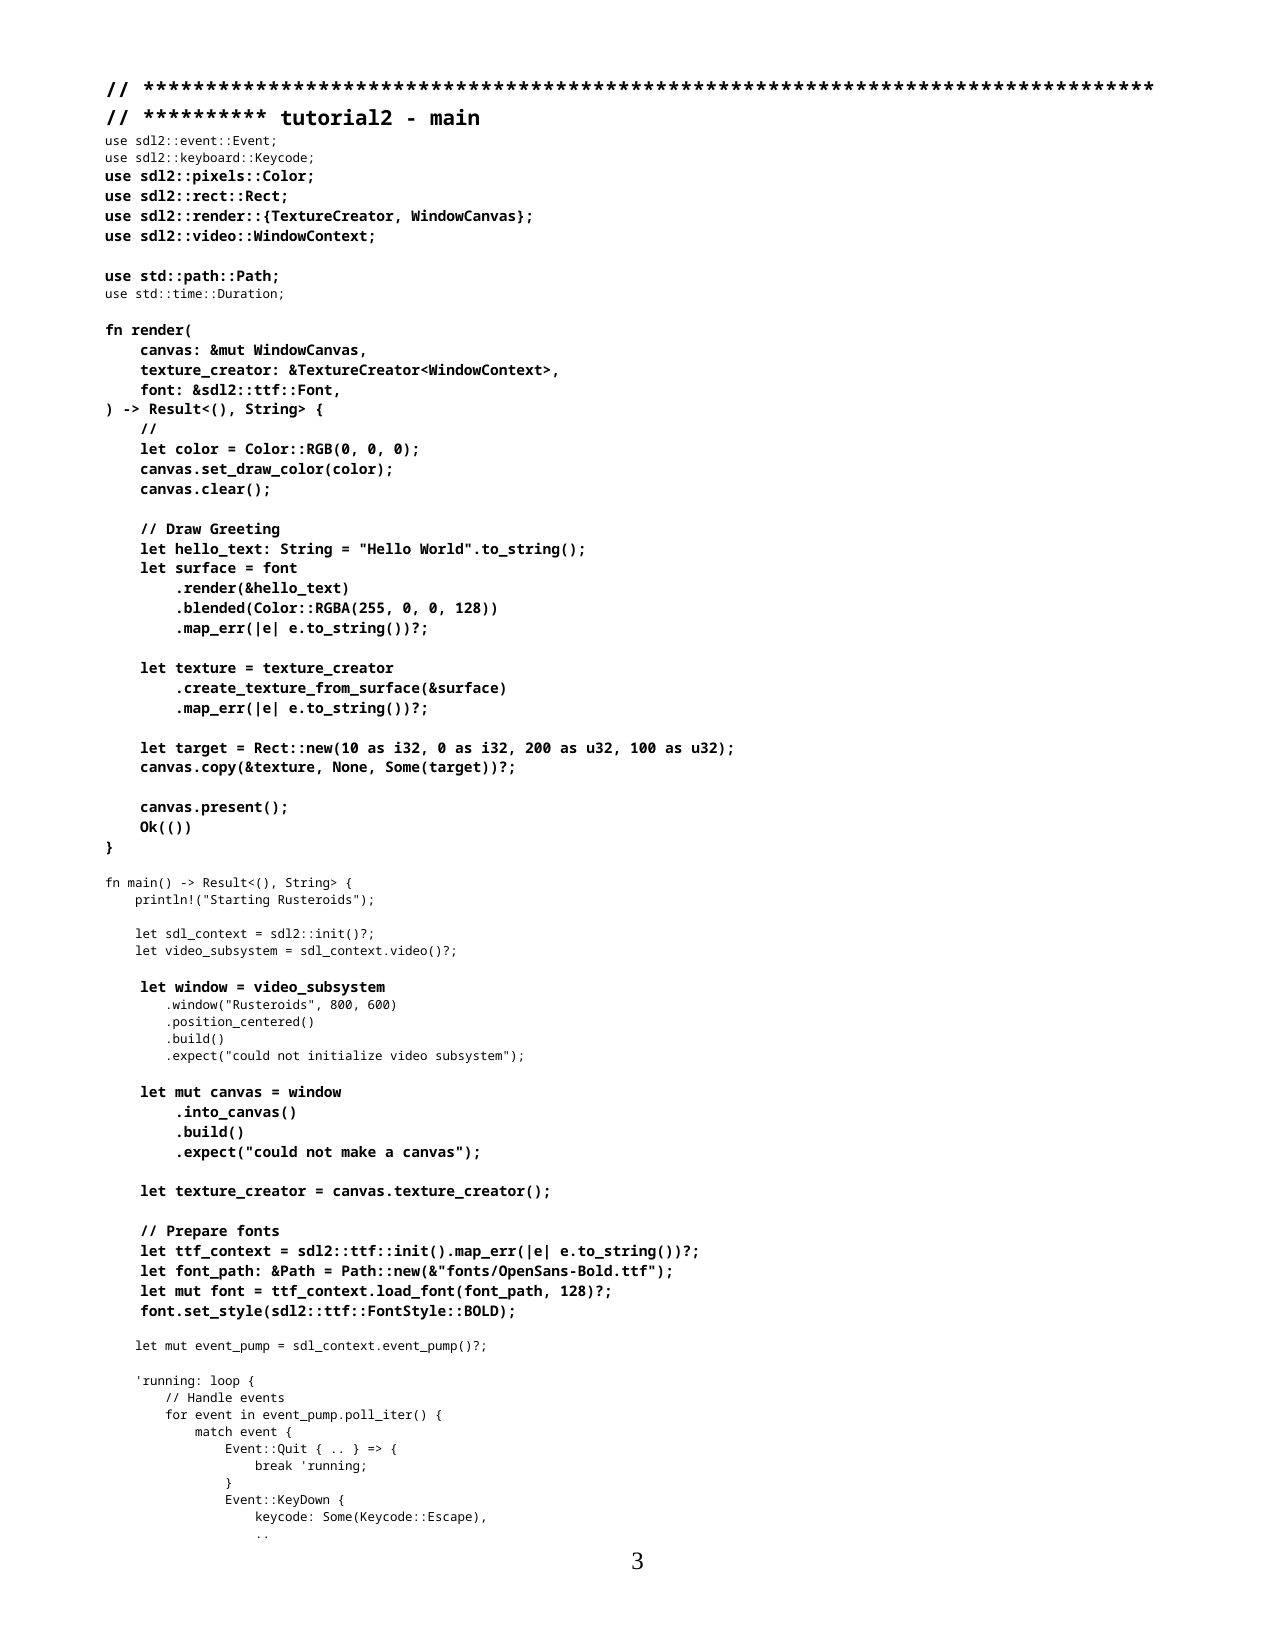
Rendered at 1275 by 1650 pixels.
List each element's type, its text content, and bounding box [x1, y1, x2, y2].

text } [105, 1474, 1170, 1491]
text ) -> Result<(), String> { [105, 399, 1170, 419]
text use sdl2::keyboard::Keycode; [105, 149, 1170, 166]
text canvas.copy(&texture, None, Some(target))?; [105, 757, 1170, 777]
text 'running: loop { [105, 1372, 1170, 1389]
text // Draw Greeting [105, 518, 1170, 538]
text Ok(()) [105, 817, 1170, 837]
text println!("Starting Rusteroids"); [105, 891, 1170, 908]
text let hello_text: String = "Hello World".to_string(); [105, 538, 1170, 558]
text use sdl2::video::WindowContext; [105, 226, 1170, 246]
text .render(&hello_text) [105, 578, 1170, 598]
text canvas.set_draw_color(color); [105, 459, 1170, 479]
text // Prepare fonts [105, 1221, 1170, 1241]
text use sdl2::rect::Rect; [105, 186, 1170, 206]
text .create_texture_from_surface(&surface) [105, 678, 1170, 698]
text .into_canvas() [105, 1102, 1170, 1121]
text font.set_style(sdl2::ttf::FontStyle::BOLD); [105, 1301, 1170, 1320]
text fn render( [105, 319, 1170, 339]
text let mut canvas = window [105, 1082, 1170, 1102]
text .position_centered() [105, 1013, 1170, 1030]
text Event::Quit { .. } => { [105, 1440, 1170, 1457]
text let sdl_context = sdl2::init()?; [105, 925, 1170, 942]
text canvas: &mut WindowCanvas, [105, 339, 1170, 359]
text // ********** tutorial2 - main [105, 103, 1170, 132]
text .build() [105, 1121, 1170, 1141]
text break 'running; [105, 1457, 1170, 1474]
text canvas.clear(); [105, 479, 1170, 499]
text let font_path: &Path = Path::new(&"fonts/OpenSans-Bold.ttf"); [105, 1261, 1170, 1281]
text let video_subsystem = sdl_context.video()?; [105, 942, 1170, 959]
text texture_creator: &TextureCreator<WindowContext>, [105, 359, 1170, 379]
text let mut font = ttf_context.load_font(font_path, 128)?; [105, 1281, 1170, 1301]
text // Handle events [105, 1389, 1170, 1406]
text let window = video_subsystem [105, 976, 1170, 996]
text .build() [105, 1030, 1170, 1047]
text fn main() -> Result<(), String> { [105, 874, 1170, 891]
text let ttf_context = sdl2::ttf::init().map_err(|e| e.to_string())?; [105, 1241, 1170, 1261]
text .map_err(|e| e.to_string())?; [105, 618, 1170, 638]
text .map_err(|e| e.to_string())?; [105, 698, 1170, 717]
text use std::path::Path; [105, 266, 1170, 285]
text let target = Rect::new(10 as i32, 0 as i32, 200 as u32, 100 as u32); [105, 737, 1170, 757]
text // [105, 419, 1170, 439]
text use sdl2::render::{TextureCreator, WindowCanvas}; [105, 206, 1170, 226]
text font: &sdl2::ttf::Font, [105, 379, 1170, 399]
text let mut event_pump = sdl_context.event_pump()?; [105, 1337, 1170, 1354]
text .expect("could not initialize video subsystem"); [105, 1047, 1170, 1064]
text } [105, 837, 1170, 857]
text use sdl2::event::Event; [105, 132, 1170, 149]
text canvas.present(); [105, 797, 1170, 817]
text keycode: Some(Keycode::Escape), [105, 1508, 1170, 1525]
text Event::KeyDown { [105, 1491, 1170, 1508]
text let surface = font [105, 558, 1170, 578]
text .. [105, 1525, 1170, 1542]
text use std::time::Duration; [105, 285, 1170, 302]
text let texture = texture_creator [105, 658, 1170, 678]
text .blended(Color::RGBA(255, 0, 0, 128)) [105, 598, 1170, 618]
text let texture_creator = canvas.texture_creator(); [105, 1181, 1170, 1201]
text use sdl2::pixels::Color; [105, 166, 1170, 186]
text for event in event_pump.poll_iter() { [105, 1406, 1170, 1423]
text // ********************************************************************************* [105, 75, 1170, 103]
text .expect("could not make a canvas"); [105, 1141, 1170, 1161]
text let color = Color::RGB(0, 0, 0); [105, 439, 1170, 459]
text .window("Rusteroids", 800, 600) [105, 996, 1170, 1013]
text match event { [105, 1423, 1170, 1440]
